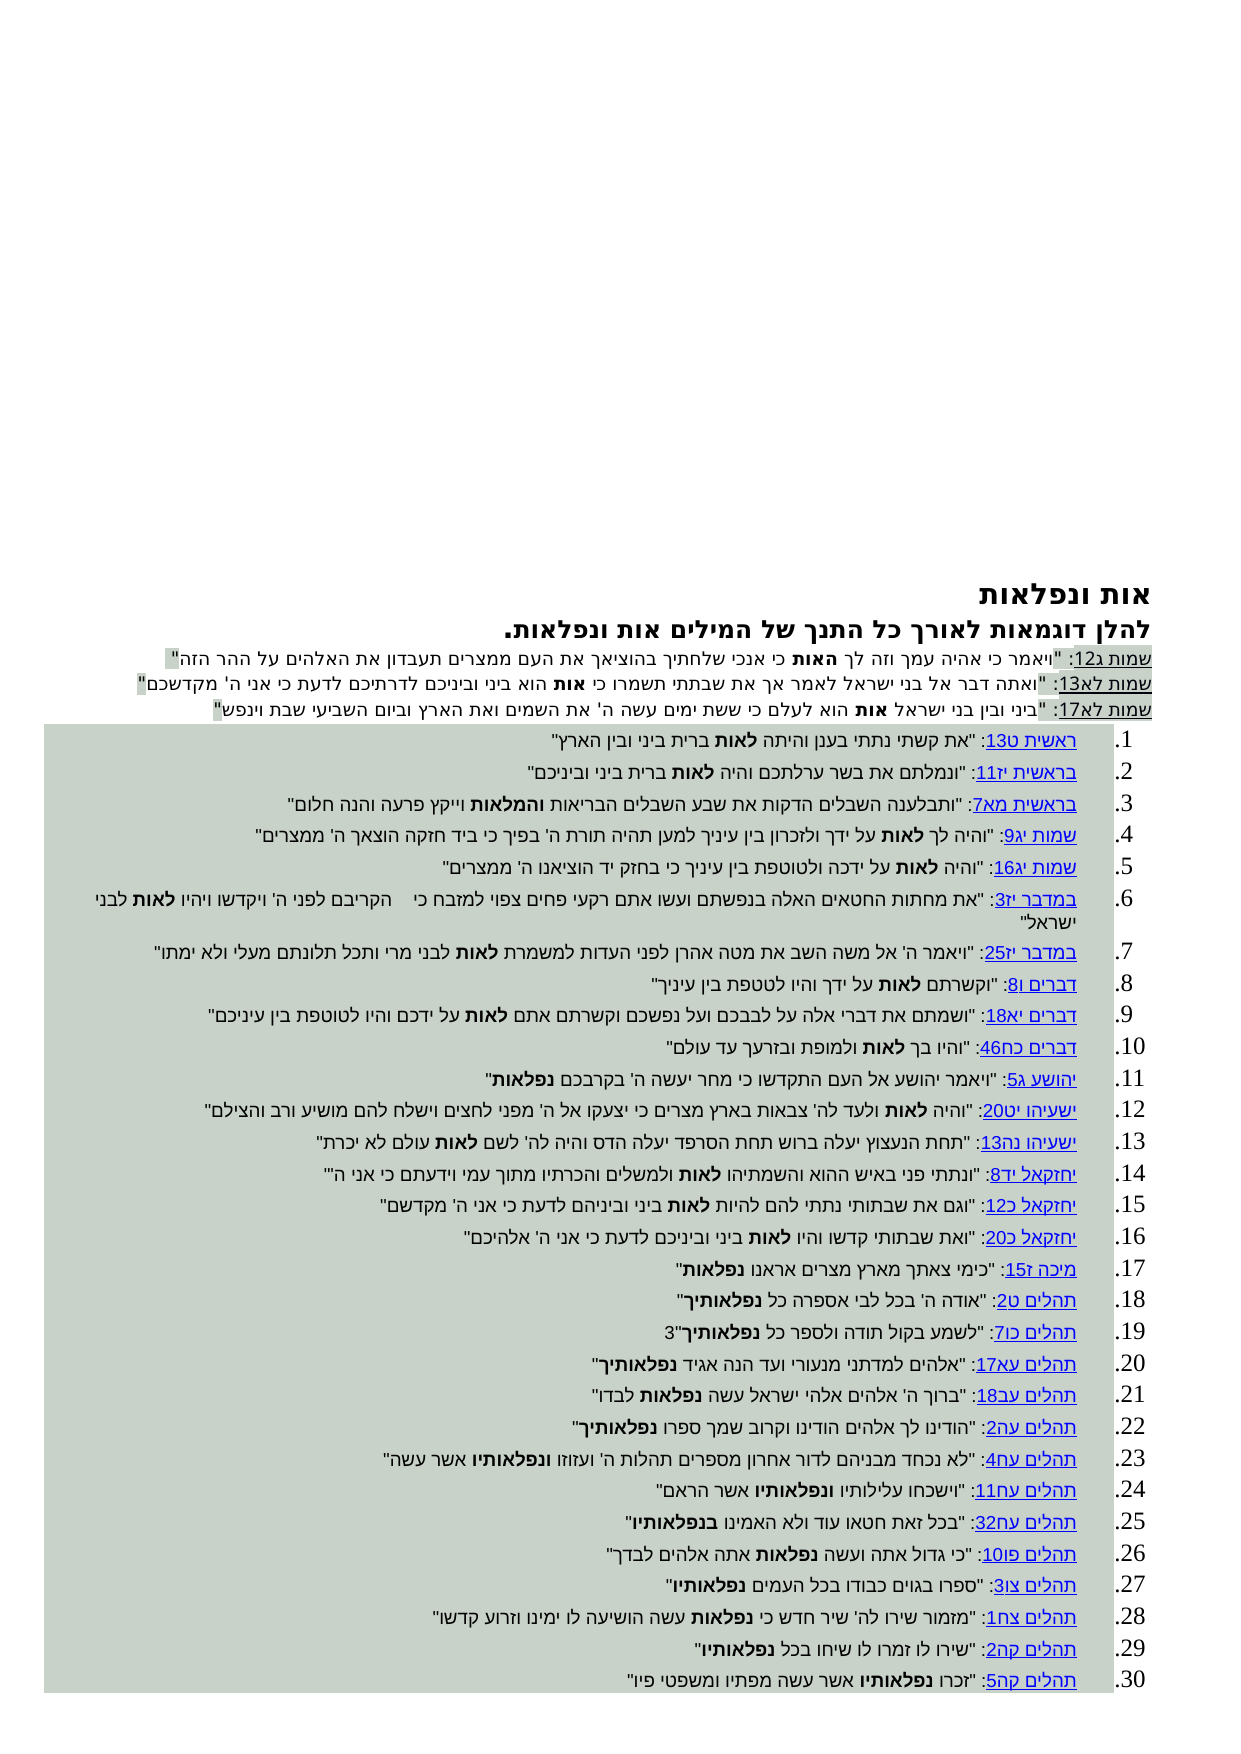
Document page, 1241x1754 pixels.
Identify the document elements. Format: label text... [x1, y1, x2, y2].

text שמות ג12: "ויאמר כי אהיה עמך וזה לך האות כי אנכי שלחתיך בהוציאך את העם ממצרים תעבדון את האלהים על ההר הזה" [44, 645, 1152, 670]
list יחזקאל יד8: "ונתתי פני באיש ההוא והשמתיהו לאות ולמשלים והכרתיו מתוך עמי וידעתם כי אני ה'" [44, 1158, 1114, 1186]
list יחזקאל כ20: "ואת שבתותי קדשו והיו לאות ביני וביניכם לדעת כי אני ה' אלהיכם" [44, 1221, 1114, 1250]
list תהלים עב18: "ברוך ה' אלהים אלהי ישראל עשה נפלאות לבדו" [44, 1379, 1114, 1408]
list יחזקאל כ12: "וגם את שבתותי נתתי להם להיות לאות ביני וביניהם לדעת כי אני ה' מקדשם" [44, 1189, 1114, 1218]
list תהלים עח4: "לא נכחד מבניהם לדור אחרון מספרים תהלות ה' ועזוזו ונפלאותיו אשר עשה" [44, 1443, 1114, 1471]
list יהושע ג5: "ויאמר יהושע אל העם התקדשו כי מחר יעשה ה' בקרבכם נפלאות" [44, 1063, 1114, 1091]
list תהלים עה2: "הודינו לך אלהים הודינו וקרוב שמך ספרו נפלאותיך" [44, 1411, 1114, 1440]
list תהלים פו10: "כי גדול אתה ועשה נפלאות אתה אלהים לבדך" [44, 1538, 1114, 1566]
text שמות לא13: "ואתה דבר אל בני ישראל לאמר אך את שבתתי תשמרו כי אות הוא ביני וביניכם לדרתיכם לדעת כי אני ה' מקדשכם" [44, 670, 1152, 696]
list ישעיהו יט20: "והיה לאות ולעד לה' צבאות בארץ מצרים כי יצעקו אל ה' מפני לחצים וישלח להם מושיע ורב והצילם" [44, 1094, 1114, 1123]
text להלן דוגמאות לאורך כל התנך של המילים אות ונפלאות. [44, 611, 1152, 645]
list שמות יג16: "והיה לאות על ידכה ולטוטפת בין עיניך כי בחזק יד הוציאנו ה' ממצרים" [44, 851, 1114, 880]
list ראשית ט13: "את קשתי נתתי בענן והיתה לאות ברית ביני ובין הארץ" [44, 724, 1114, 753]
text אות ונפלאות [44, 577, 1152, 611]
list ישעיהו נה13: "תחת הנעצוץ יעלה ברוש תחת הסרפד יעלה הדס והיה לה' לשם לאות עולם לא יכרת" [44, 1126, 1114, 1155]
list בראשית מא7: "ותבלענה השבלים הדקות את שבע השבלים הבריאות והמלאות וייקץ פרעה והנה חלום" [44, 788, 1114, 816]
list תהלים צח1: "מזמור שירו לה' שיר חדש כי נפלאות עשה הושיעה לו ימינו וזרוע קדשו" [44, 1601, 1114, 1630]
list תהלים קה5: "זכרו נפלאותיו אשר עשה מפתיו ומשפטי פיו" [44, 1664, 1114, 1693]
list דברים ו8: "וקשרתם לאות על ידך והיו לטטפת בין עיניך" [44, 968, 1114, 996]
list תהלים כו7: "לשמע בקול תודה ולספר כל נפלאותיך"3 [44, 1316, 1114, 1345]
list מיכה ז15: "כימי צאתך מארץ מצרים אראנו נפלאות" [44, 1253, 1114, 1281]
list תהלים ט2: "אודה ה' בכל לבי אספרה כל נפלאותיך" [44, 1284, 1114, 1313]
list תהלים עא17: "אלהים למדתני מנעורי ועד הנה אגיד נפלאותיך" [44, 1348, 1114, 1376]
list תהלים עח11: "וישכחו עלילותיו ונפלאותיו אשר הראם" [44, 1474, 1114, 1503]
list תהלים צו3: "ספרו בגוים כבודו בכל העמים נפלאותיו" [44, 1569, 1114, 1598]
text שמות לא17: "ביני ובין בני ישראל אות הוא לעלם כי ששת ימים עשה ה' את השמים ואת הארץ וביום השביעי שבת וינפש" [44, 696, 1152, 721]
list שמות יג9: "והיה לך לאות על ידך ולזכרון בין עיניך למען תהיה תורת ה' בפיך כי ביד חזקה הוצאך ה' ממצרים" [44, 819, 1114, 848]
list בראשית יז11: "ונמלתם את בשר ערלתכם והיה לאות ברית ביני וביניכם" [44, 756, 1114, 785]
list במדבר יז25: "ויאמר ה' אל משה השב את מטה אהרן לפני העדות למשמרת לאות לבני מרי ותכל תלונתם מעלי ולא ימתו" [44, 936, 1114, 965]
list דברים כח46: "והיו בך לאות ולמופת ובזרעך עד עולם" [44, 1031, 1114, 1060]
list במדבר יז3: "את מחתות החטאים האלה בנפשתם ועשו אתם רקעי פחים צפוי למזבח כי הקריבם לפני ה' ויקדשו ויהיו לאות לבני ישראל" [44, 883, 1114, 933]
list תהלים קה2: "שירו לו זמרו לו שיחו בכל נפלאותיו" [44, 1633, 1114, 1661]
list תהלים עח32: "בכל זאת חטאו עוד ולא האמינו בנפלאותיו" [44, 1506, 1114, 1535]
list דברים יא18: "ושמתם את דברי אלה על לבבכם ועל נפשכם וקשרתם אתם לאות על ידכם והיו לטוטפת בין עיניכם" [44, 999, 1114, 1028]
